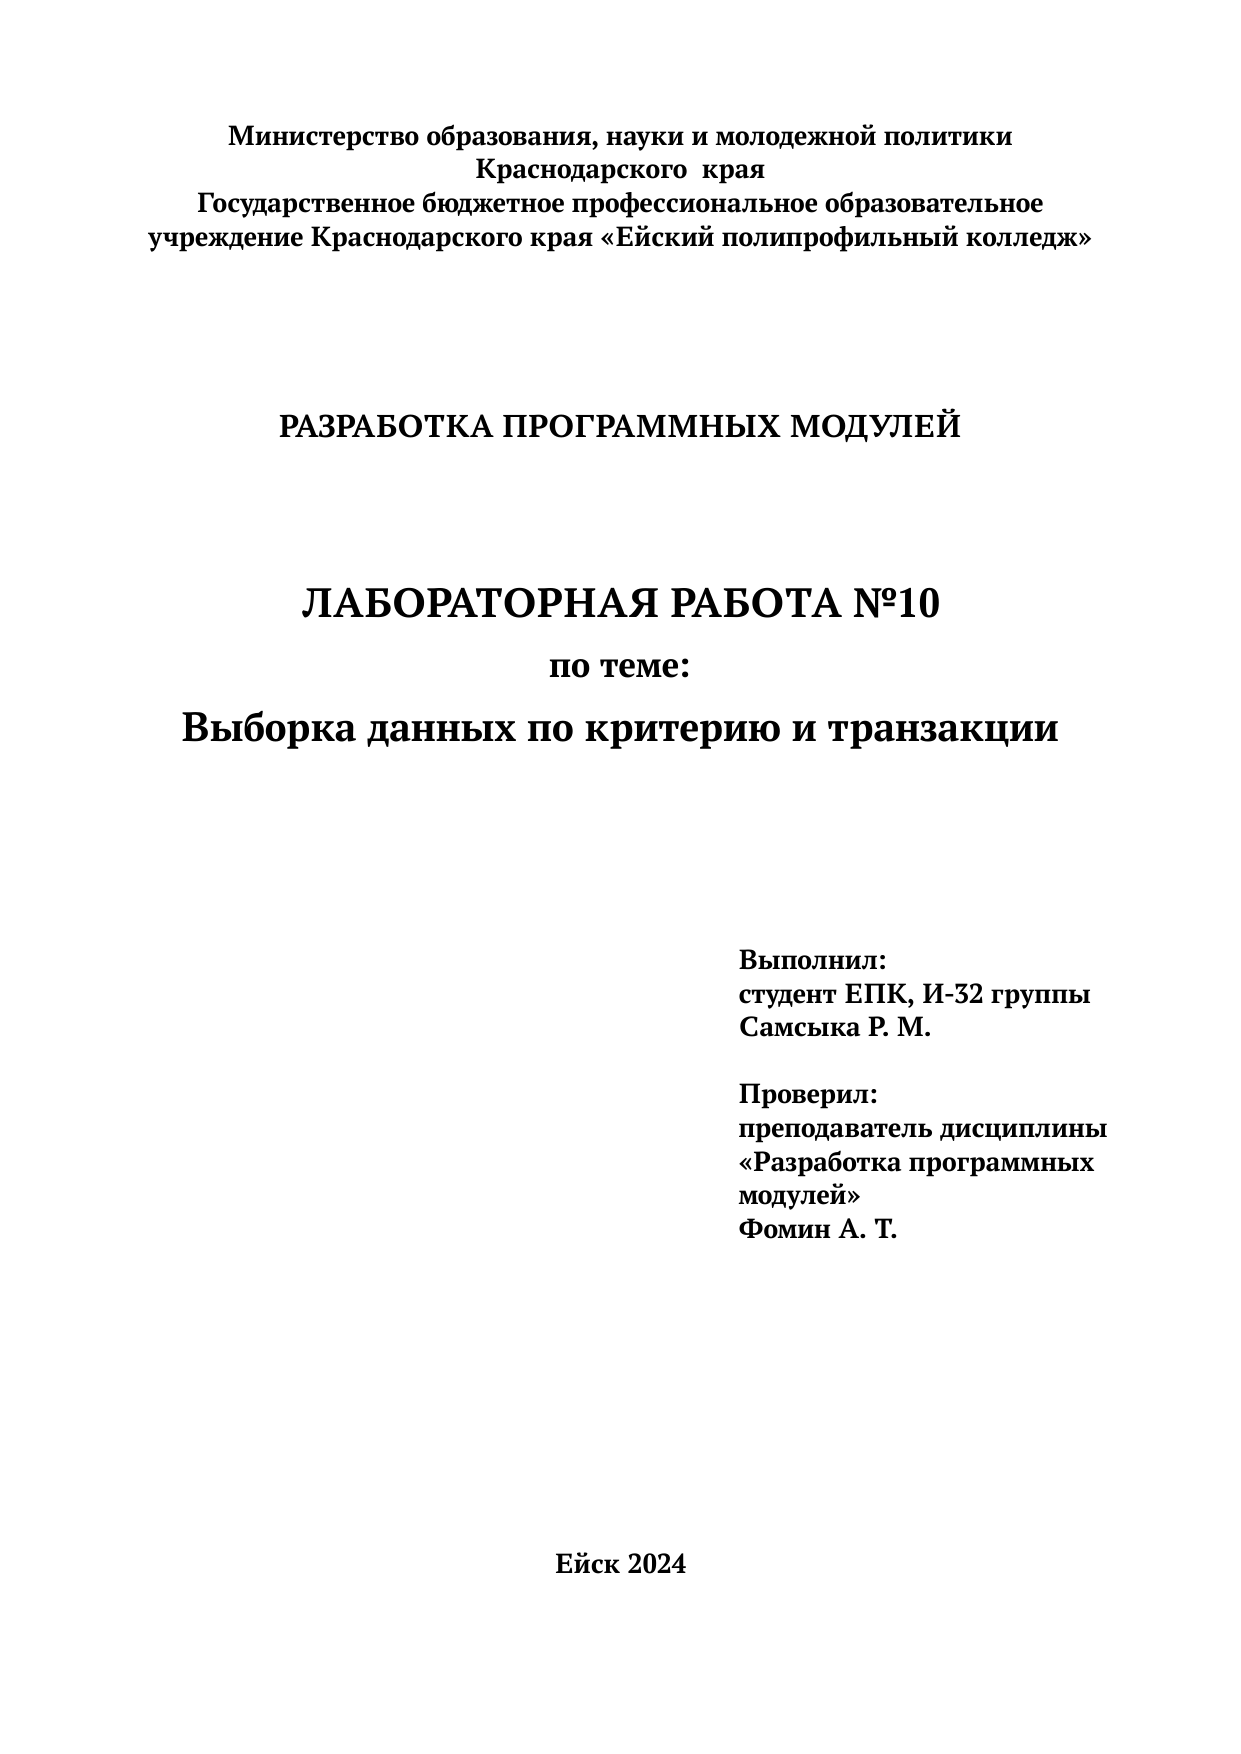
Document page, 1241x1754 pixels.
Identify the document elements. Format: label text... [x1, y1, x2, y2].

text преподаватель дисциплины «Разработка программных модулей» [738, 1110, 1122, 1211]
text Проверил: [738, 1077, 1122, 1110]
text РАЗРАБОТКА ПРОГРАММНЫХ МОДУЛЕЙ [118, 406, 1122, 445]
text ЛАБОРАТОРНАЯ РАБОТА №10 [118, 577, 1122, 627]
text Государственное бюджетное профессиональное образовательное учреждение Краснодарского края «Ейский полипрофильный колледж» [118, 185, 1122, 252]
text Выполнил: [738, 942, 1122, 976]
text Краснодарского края [118, 152, 1122, 185]
text Самсыка Р. М. [738, 1009, 1122, 1043]
text Министерство образования, науки и молодежной политики [118, 118, 1122, 152]
text Фомин А. Т. [738, 1211, 1122, 1244]
subtitle Выборка данных по критерию и транзакции [118, 701, 1122, 751]
text Ейск 2024 [118, 1546, 1122, 1580]
text по теме: [118, 642, 1122, 686]
text студент ЕПК, И-32 группы [738, 976, 1122, 1009]
